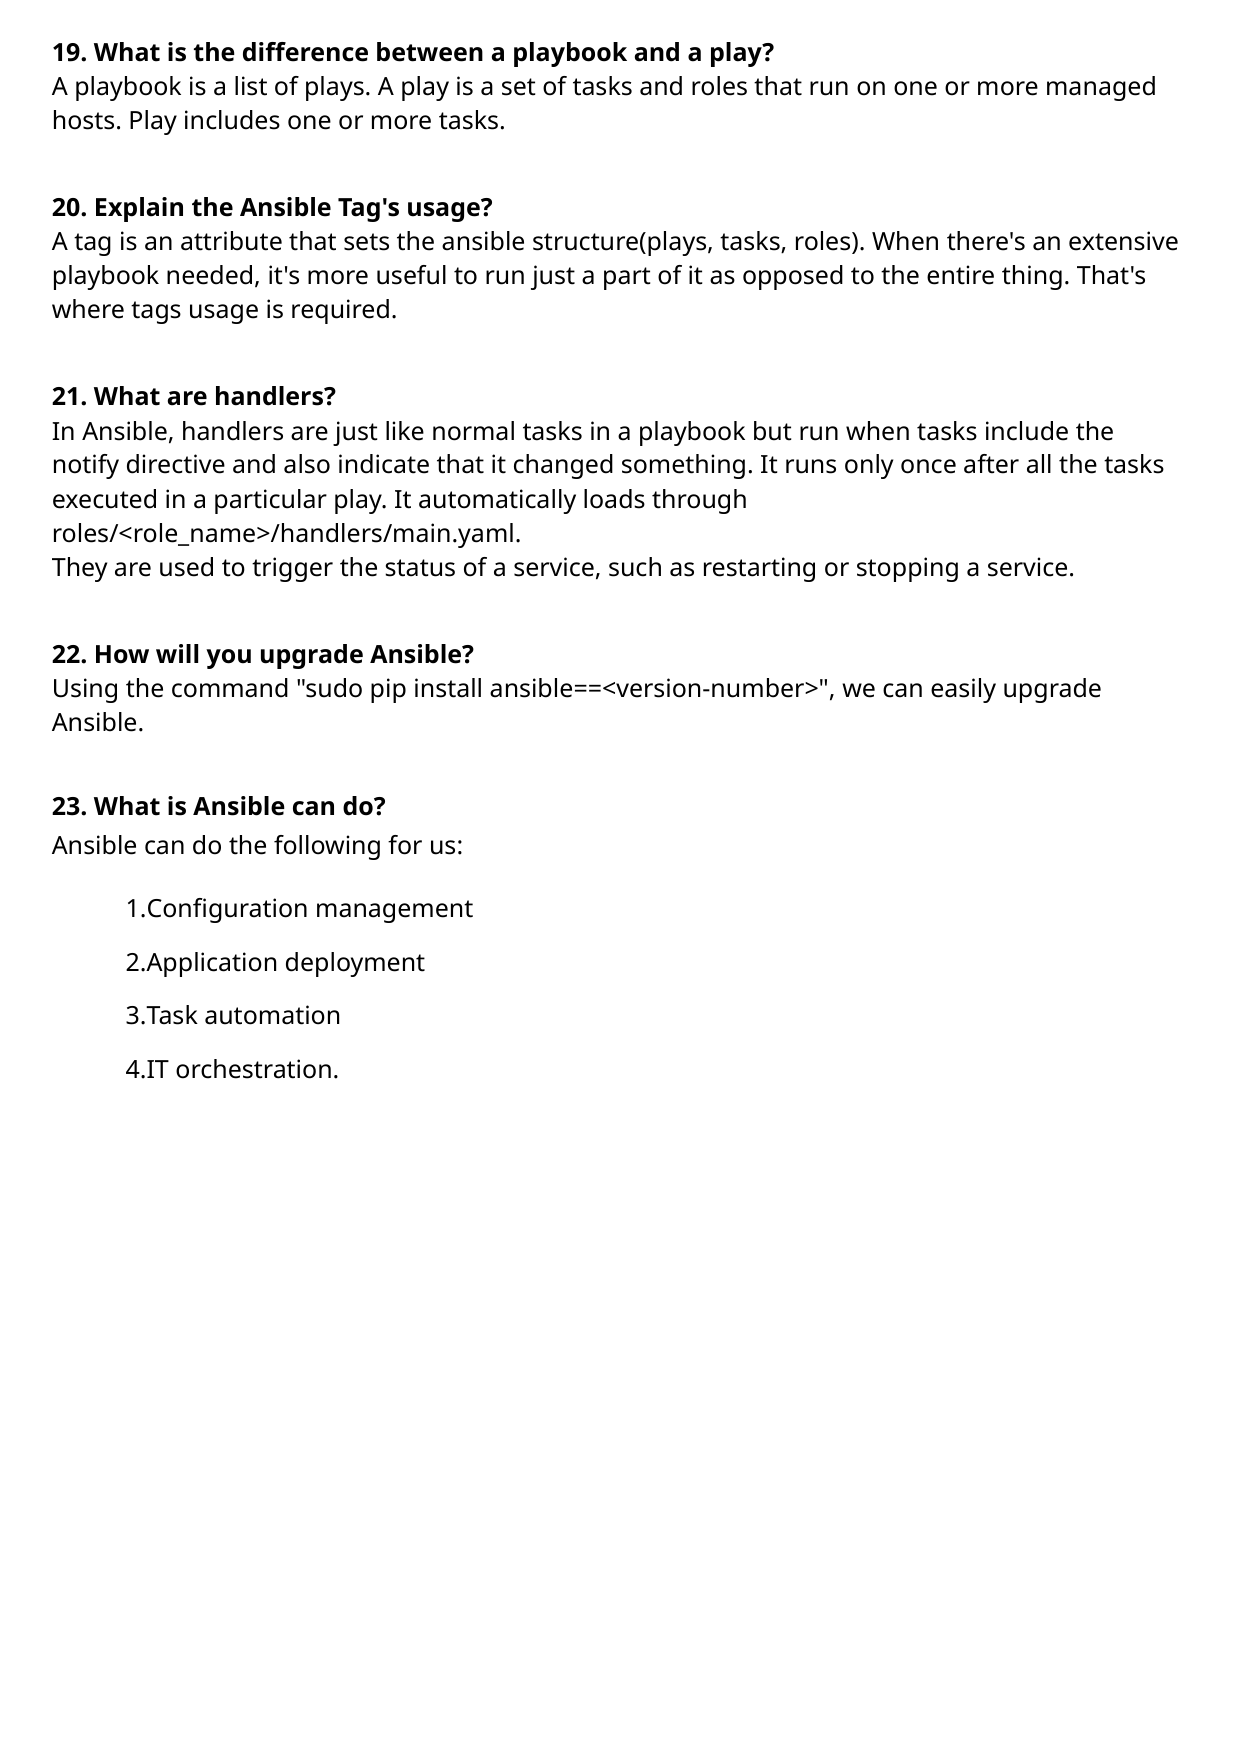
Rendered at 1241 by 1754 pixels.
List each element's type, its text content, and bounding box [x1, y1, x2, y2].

list Application deployment [52, 944, 1186, 978]
text 23. What is Ansible can do? Ansible can do the following for us: [52, 789, 1186, 862]
list IT orchestration. [52, 1052, 1186, 1086]
subtitle 20. Explain the Ansible Tag's usage? A tag is an attribute that sets the ansible structure(plays, tasks, roles). When there's an extensive playbook needed, it's more useful to run just a part of it as opposed to the entire thing. That's where tags usage is required. [52, 190, 1186, 326]
list Task automation [52, 998, 1186, 1032]
subtitle 21. What are handlers? In Ansible, handlers are just like normal tasks in a playbook but run when tasks include the notify directive and also indicate that it changed something. It runs only once after all the tasks executed in a particular play. It automatically loads through roles/<role_name>/handlers/main.yaml. They are used to trigger the status of a service, such as restarting or stopping a service. [52, 379, 1186, 583]
list Configuration management [52, 891, 1186, 924]
subtitle 22. How will you upgrade Ansible? Using the command "sudo pip install ansible==<version-number>", we can easily upgrade Ansible. [52, 637, 1186, 739]
subtitle 19. What is the difference between a playbook and a play? A playbook is a list of plays. A play is a set of tasks and roles that run on one or more managed hosts. Play includes one or more tasks. [52, 34, 1186, 137]
